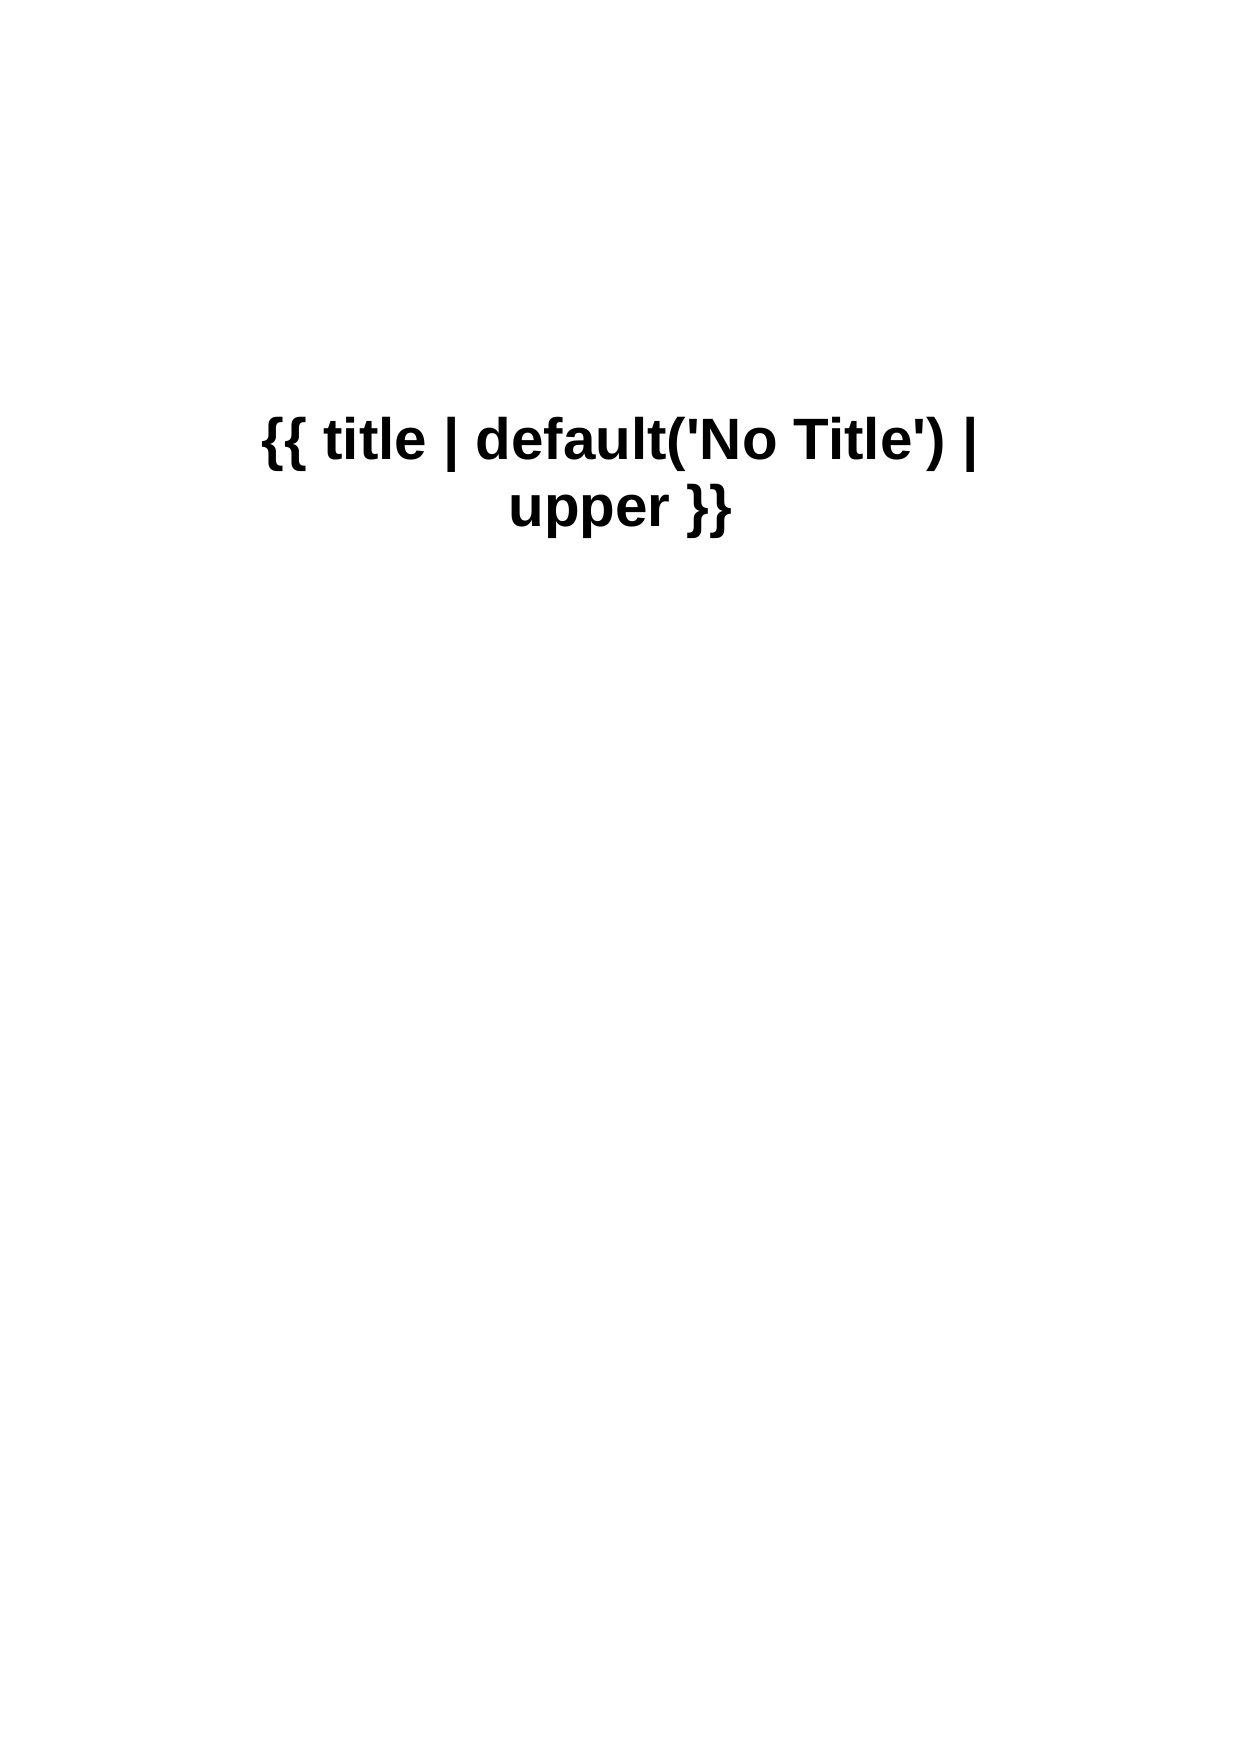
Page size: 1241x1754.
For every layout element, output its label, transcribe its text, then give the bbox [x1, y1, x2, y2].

title {{ title | default('No Title') | upper }} [187, 405, 1053, 539]
